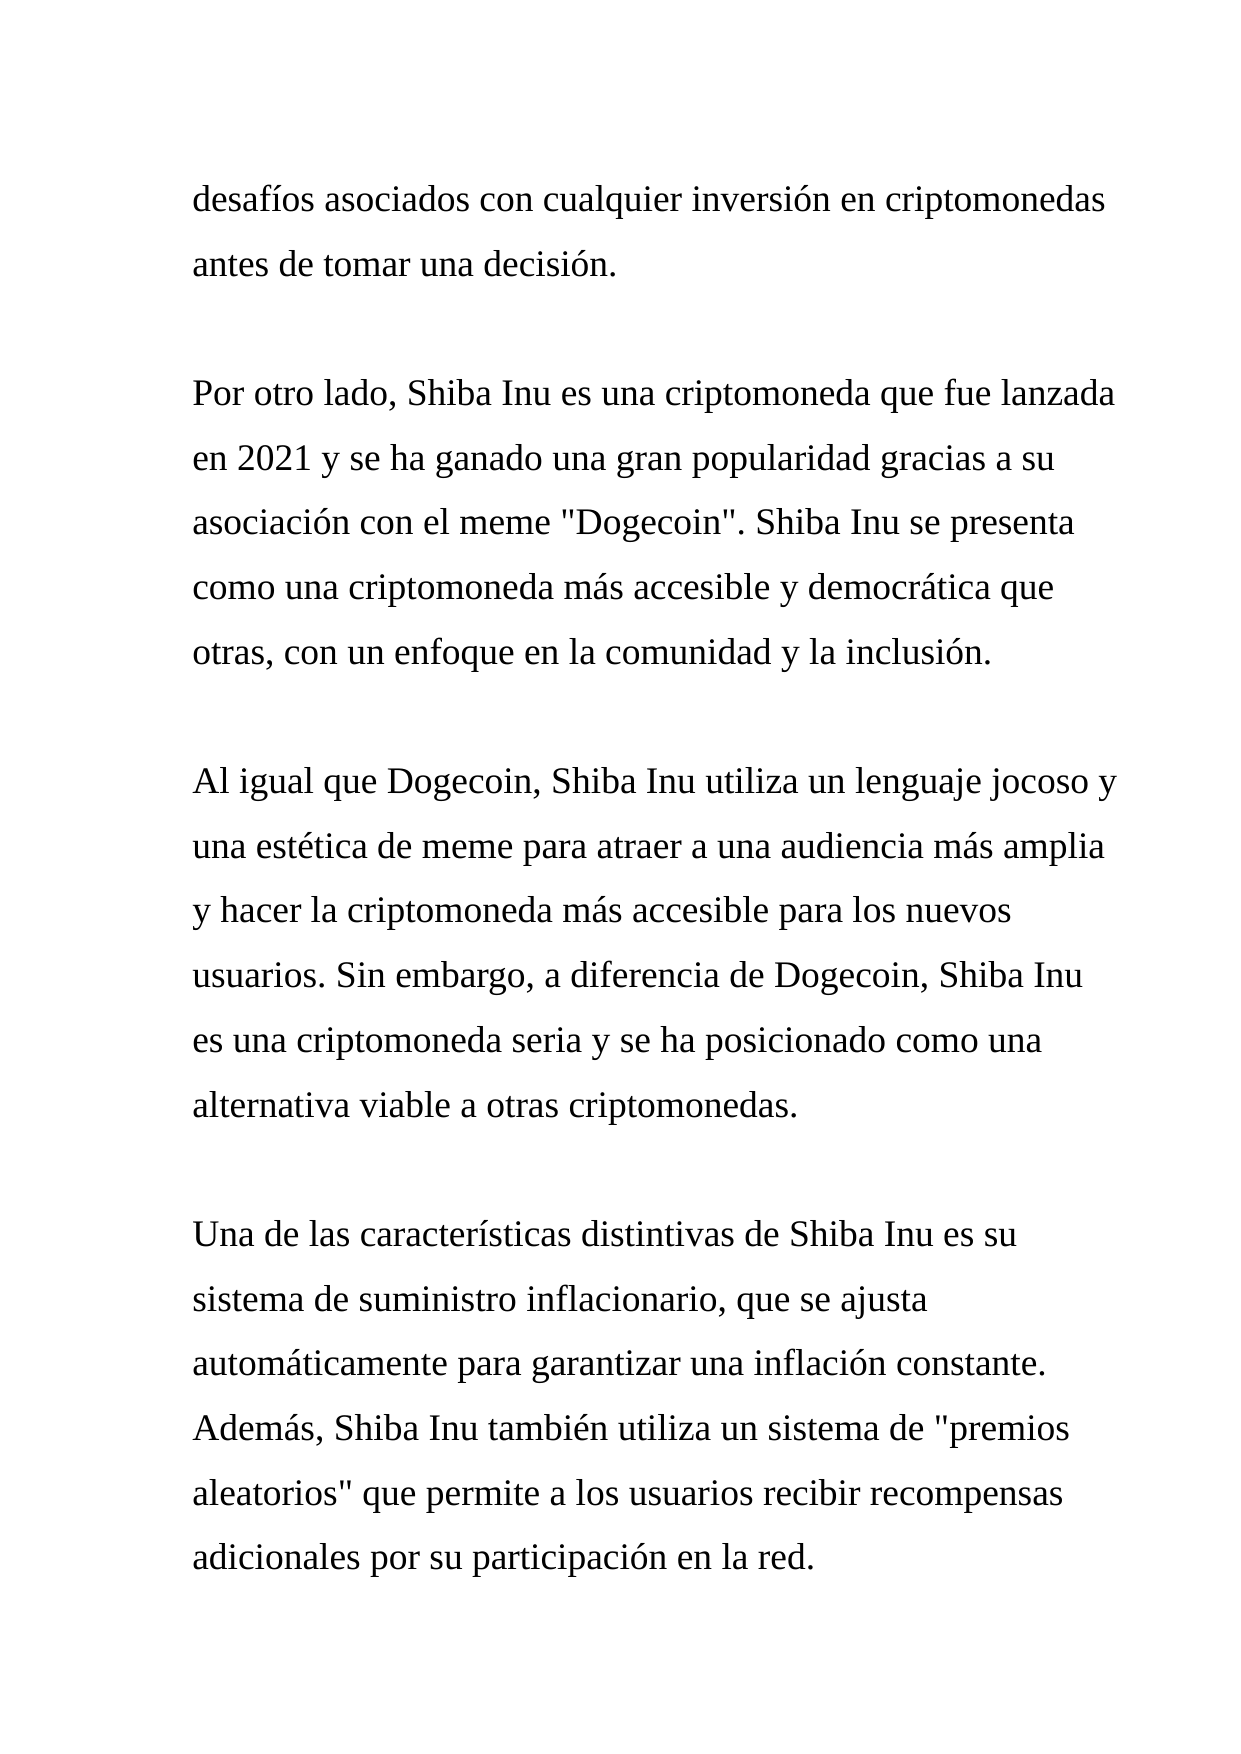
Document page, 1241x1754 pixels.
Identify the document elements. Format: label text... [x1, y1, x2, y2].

text Por otro lado, Shiba Inu es una criptomoneda que fue lanzada en 2021 y se ha ganado una gran popularidad gracias a su asociación con el meme "Dogecoin". Shiba Inu se presenta como una criptomoneda más accesible y democrática que otras, con un enfoque en la comunidad y la inclusión. [192, 370, 1122, 672]
text Al igual que Dogecoin, Shiba Inu utiliza un lenguaje jocoso y una estética de meme para atraer a una audiencia más amplia y hacer la criptomoneda más accesible para los nuevos usuarios. Sin embargo, a diferencia de Dogecoin, Shiba Inu es una criptomoneda seria y se ha posicionado como una alternativa viable a otras criptomonedas. [192, 758, 1122, 1125]
text desafíos asociados con cualquier inversión en criptomonedas antes de tomar una decisión. [192, 176, 1122, 284]
text Una de las características distintivas de Shiba Inu es su sistema de suministro inflacionario, que se ajusta automáticamente para garantizar una inflación constante. Además, Shiba Inu también utiliza un sistema de "premios aleatorios" que permite a los usuarios recibir recompensas adicionales por su participación en la red. [192, 1211, 1122, 1578]
